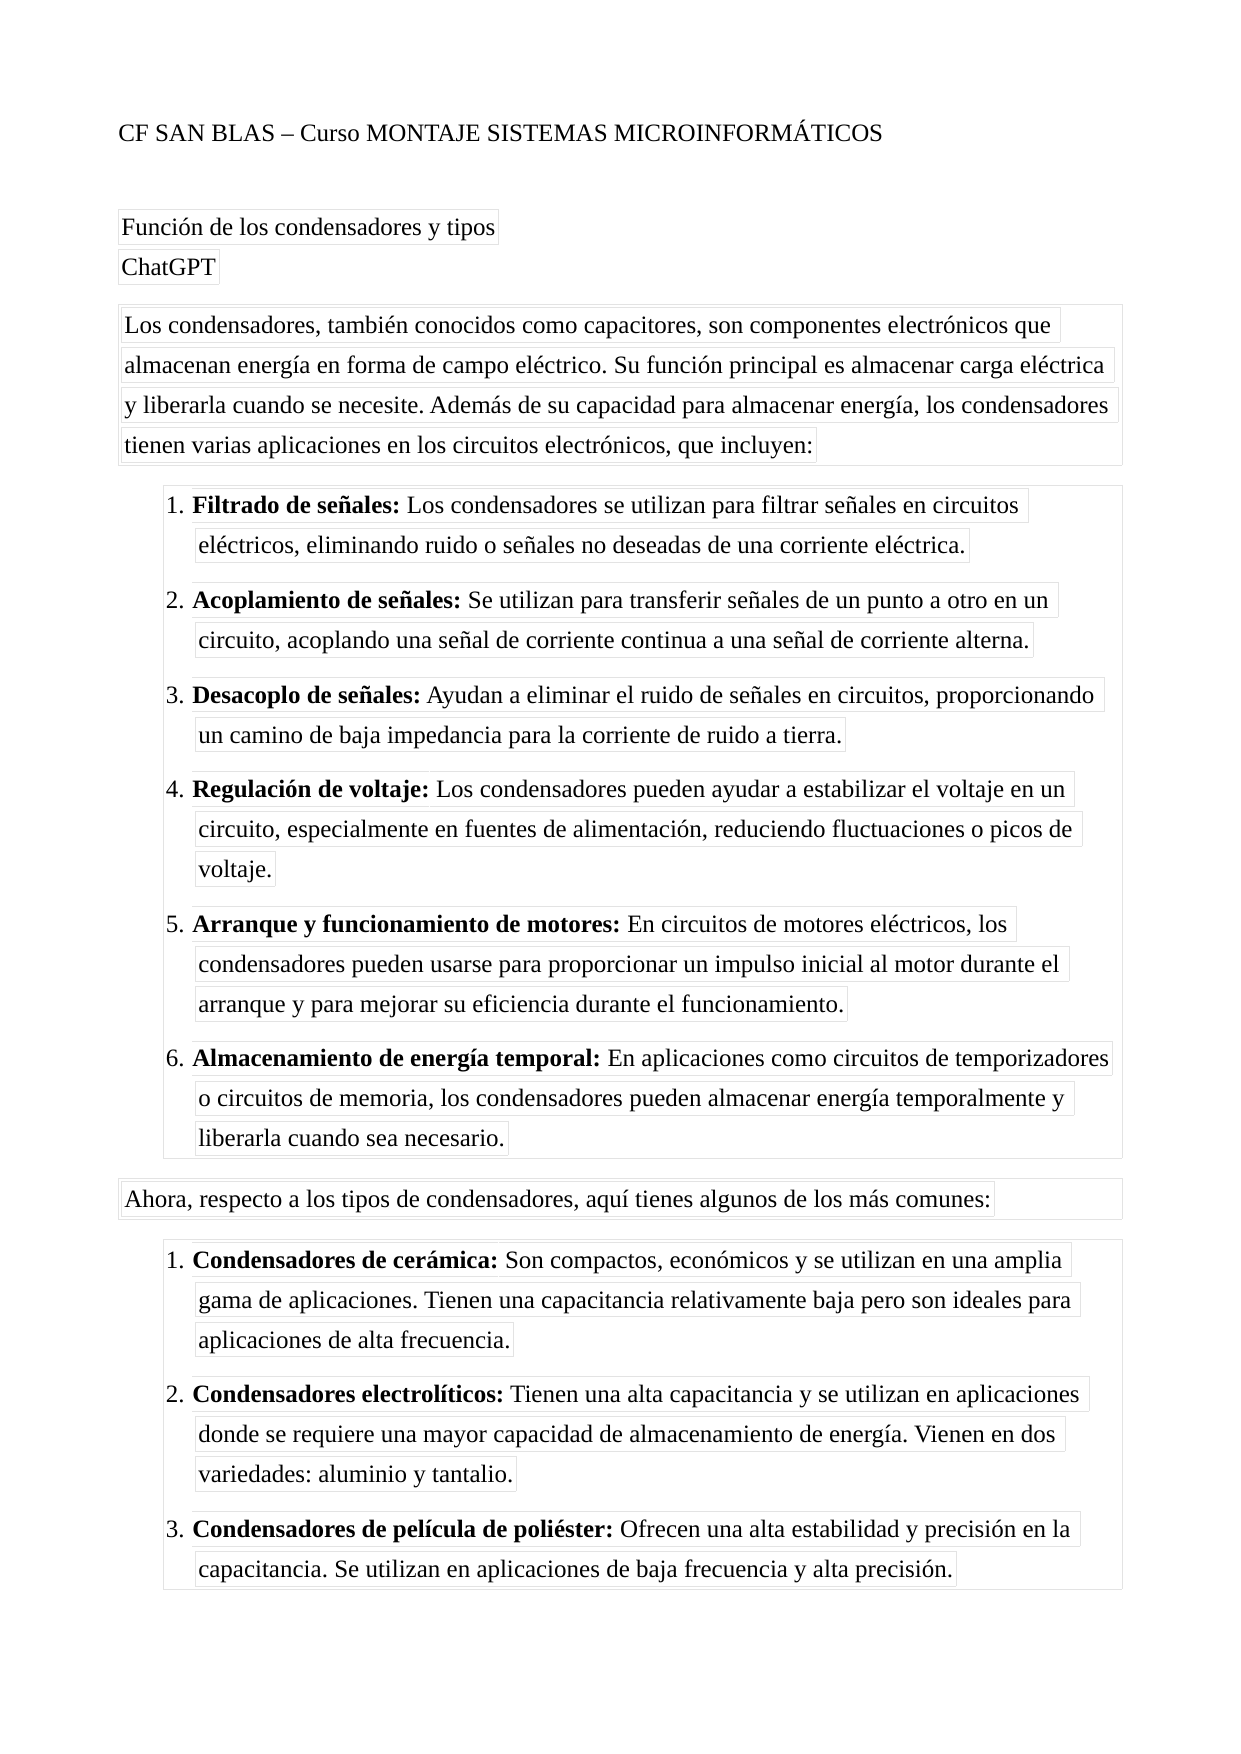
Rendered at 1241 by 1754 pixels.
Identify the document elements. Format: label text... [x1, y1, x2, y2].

text [499, 209, 1122, 244]
list Acoplamiento de señales: Se utilizan para transferir señales de un punto a otro en un circuito, acoplando una señal de corriente continua a una señal de corriente alterna. [164, 579, 1122, 657]
text Función de los condensadores y tipos [119, 210, 498, 244]
list Condensadores de cerámica: Son compactos, económicos y se utilizan en una amplia gama de aplicaciones. Tienen una capacitancia relativamente baja pero son ideales para aplicaciones de alta frecuencia. [164, 1240, 1122, 1357]
list Almacenamiento de energía temporal: En aplicaciones como circuitos de temporizadores o circuitos de memoria, los condensadores pueden almacenar energía temporalmente y liberarla cuando sea necesario. [164, 1037, 1122, 1158]
list Desacoplo de señales: Ayudan a eliminar el ruido de señales en circuitos, proporcionando un camino de baja impedancia para la corriente de ruido a tierra. [164, 674, 1122, 752]
list Arranque y funcionamiento de motores: En circuitos de motores eléctricos, los condensadores pueden usarse para proporcionar un impulso inicial al motor durante el arranque y para mejorar su eficiencia durante el funcionamiento. [164, 903, 1122, 1021]
list Condensadores electrolíticos: Tienen una alta capacitancia y se utilizan en aplicaciones donde se requiere una mayor capacidad de almacenamiento de energía. Vienen en dos variedades: aluminio y tantalio. [164, 1373, 1122, 1491]
list Filtrado de señales: Los condensadores se utilizan para filtrar señales en circuitos eléctricos, eliminando ruido o señales no deseadas de una corriente eléctrica. [164, 486, 1122, 562]
list Condensadores de película de poliéster: Ofrecen una alta estabilidad y precisión en la capacitancia. Se utilizan en aplicaciones de baja frecuencia y alta precisión. [164, 1508, 1122, 1589]
text Ahora, respecto a los tipos de condensadores, aquí tienes algunos de los más comunes: [119, 1179, 1122, 1219]
list Regulación de voltaje: Los condensadores pueden ayudar a estabilizar el voltaje en un circuito, especialmente en fuentes de alimentación, reduciendo fluctuaciones o picos de voltaje. [164, 768, 1122, 886]
text ChatGPT [119, 250, 219, 284]
text Los condensadores, también conocidos como capacitores, son componentes electrónicos que almacenan energía en forma de campo eléctrico. Su función principal es almacenar carga eléctrica y liberarla cuando se necesite. Además de su capacidad para almacenar energía, los condensadores tienen varias aplicaciones en los circuitos electrónicos, que incluyen: [119, 305, 1122, 465]
text [220, 249, 1122, 284]
